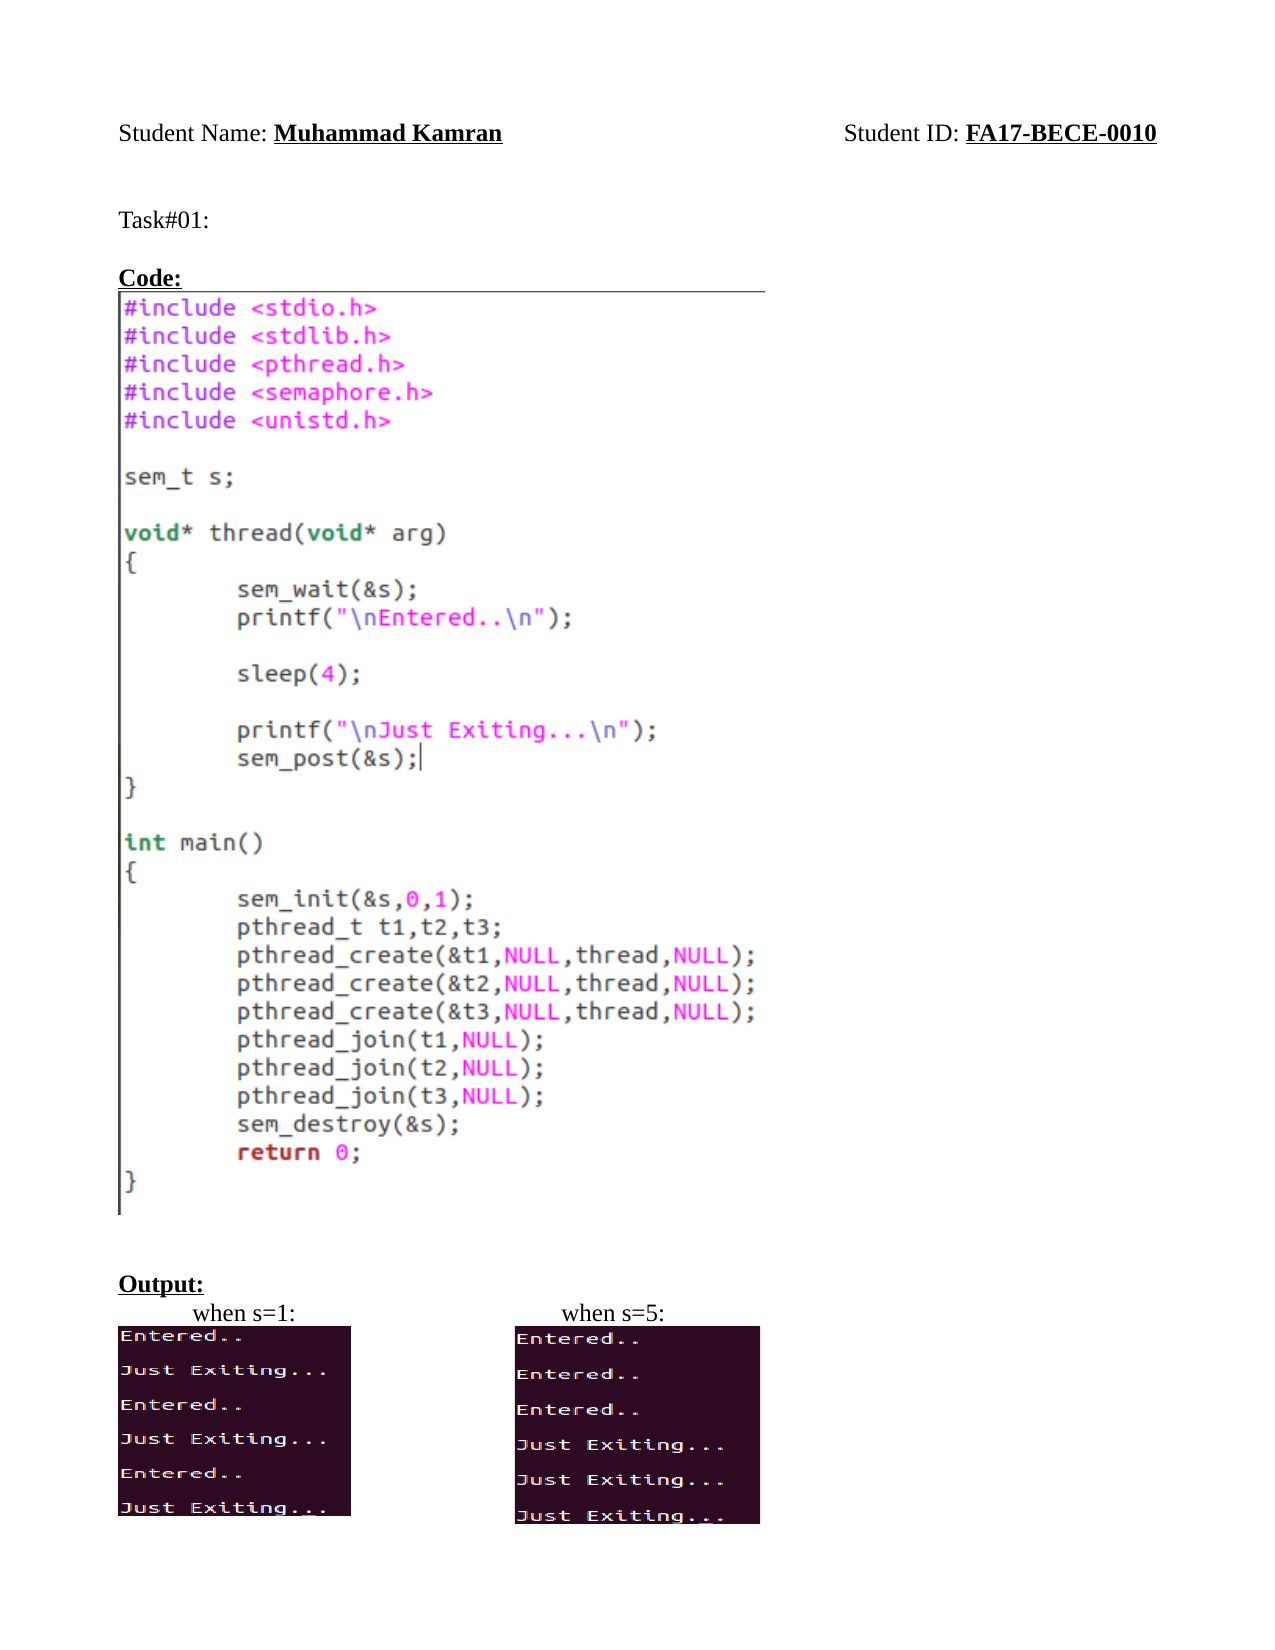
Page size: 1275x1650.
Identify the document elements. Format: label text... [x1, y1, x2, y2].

text Task#01: [118, 205, 1157, 234]
picture [118, 291, 765, 1215]
text Code: [118, 263, 1157, 291]
picture [514, 1326, 761, 1524]
text when s=1: when s=5: [118, 1298, 1157, 1326]
picture [118, 1326, 351, 1516]
text Output: [118, 1269, 1157, 1298]
